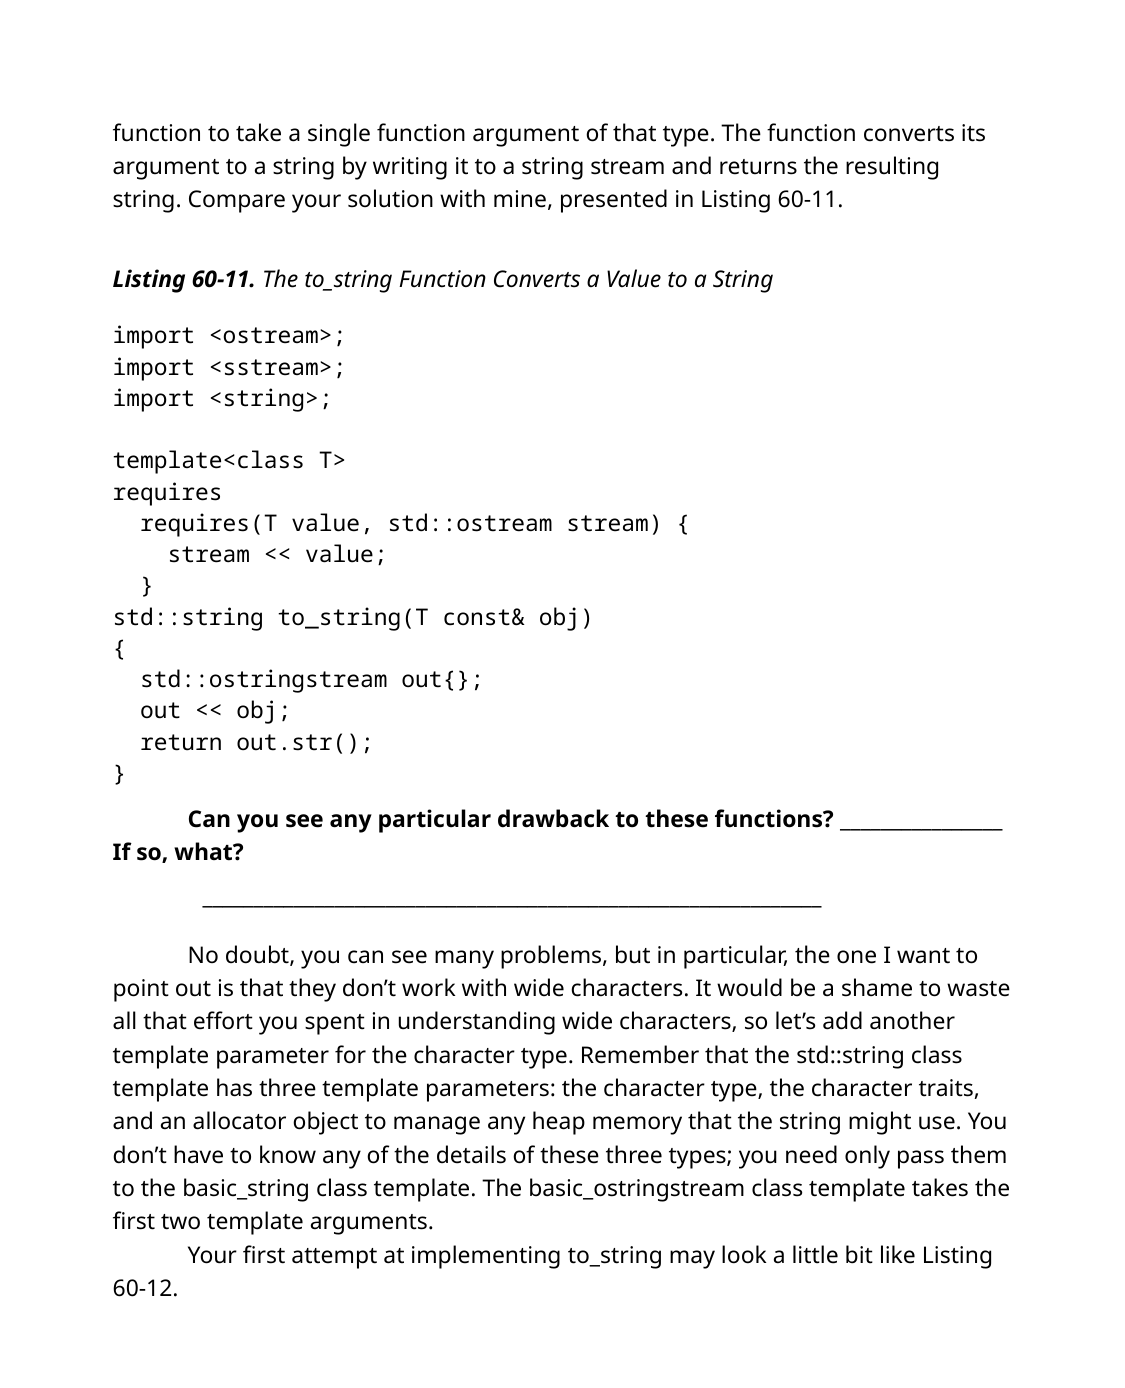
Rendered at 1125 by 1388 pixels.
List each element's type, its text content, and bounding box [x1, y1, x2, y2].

list _____________________________________________________________ [202, 880, 1012, 911]
text Listing 60-11. The to_string Function Converts a Value to a String [112, 263, 1012, 294]
text out << obj; [112, 694, 1012, 726]
text function to take a single function argument of that type. The function converts its argument to a string by writing it to a string stream and returns the resulting string. Compare your solution with mine, presented in Listing 60-11. [112, 115, 1012, 215]
text std::string to_string(T const& obj) [112, 601, 1012, 632]
text std::ostringstream out{}; [112, 663, 1012, 694]
text } [112, 569, 1012, 601]
text import <ostream>; [112, 319, 1012, 351]
text No doubt, you can see many problems, but in particular, the one I want to point out is that they don’t work with wide characters. It would be a shame to waste all that effort you spent in understanding wide characters, so let’s add another template parameter for the character type. Remember that the std::string class template has three template parameters: the character type, the character traits, and an allocator object to manage any heap memory that the string might use. You don’t have to know any of the details of these three types; you need only pass them to the basic_string class template. The basic_ostringstream class template takes the first two template arguments. [112, 937, 1012, 1237]
text } [112, 757, 1012, 788]
text Can you see any particular drawback to these functions? ________________ If so, what? [112, 801, 1012, 867]
text Your first attempt at implementing to_string may look a little bit like Listing 60-12. [112, 1237, 1012, 1303]
text return out.str(); [112, 726, 1012, 757]
text { [112, 632, 1012, 663]
text template<class T> [112, 444, 1012, 476]
text stream << value; [112, 538, 1012, 569]
text requires(T value, std::ostream stream) { [112, 507, 1012, 538]
text import <sstream>; [112, 351, 1012, 382]
text import <string>; [112, 382, 1012, 413]
text requires [112, 476, 1012, 507]
